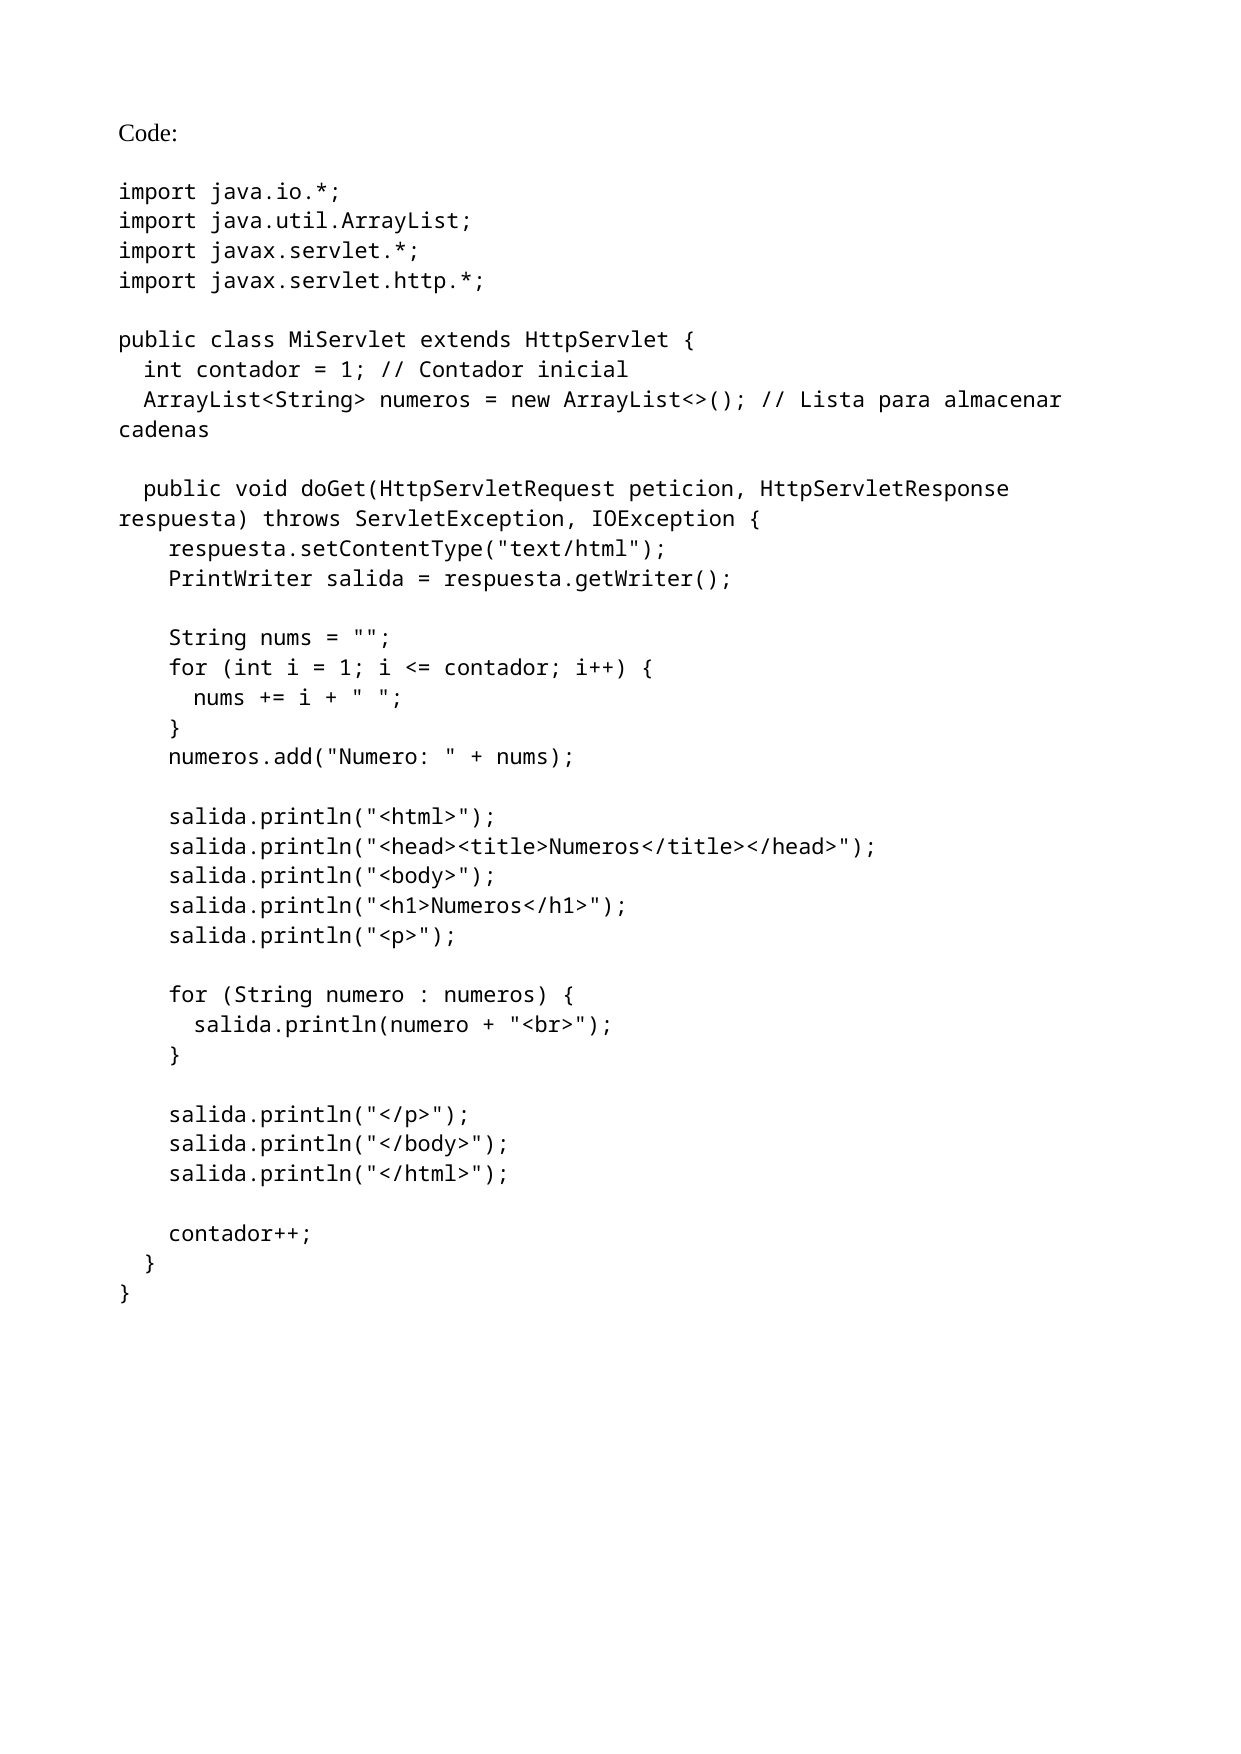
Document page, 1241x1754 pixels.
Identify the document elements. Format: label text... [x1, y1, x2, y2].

text ArrayList<String> numeros = new ArrayList<>(); // Lista para almacenar cadenas [118, 384, 1122, 444]
text } [118, 712, 1122, 741]
text import javax.servlet.http.*; [118, 265, 1122, 295]
text } [118, 1247, 1122, 1277]
text public class MiServlet extends HttpServlet { [118, 324, 1122, 354]
text respuesta.setContentType("text/html"); [118, 533, 1122, 563]
text import javax.servlet.*; [118, 235, 1122, 265]
text String nums = ""; [118, 622, 1122, 652]
text contador++; [118, 1218, 1122, 1247]
text salida.println("<h1>Numeros</h1>"); [118, 890, 1122, 920]
text import java.util.ArrayList; [118, 205, 1122, 235]
text public void doGet(HttpServletRequest peticion, HttpServletResponse respuesta) throws ServletException, IOException { [118, 473, 1122, 533]
text salida.println("</body>"); [118, 1128, 1122, 1158]
text salida.println("<body>"); [118, 860, 1122, 890]
text Code: [118, 118, 1122, 147]
text salida.println("</html>"); [118, 1158, 1122, 1188]
text import java.io.*; [118, 176, 1122, 205]
text } [118, 1039, 1122, 1069]
text nums += i + " "; [118, 682, 1122, 712]
text salida.println("<html>"); [118, 801, 1122, 831]
text numeros.add("Numero: " + nums); [118, 741, 1122, 771]
text PrintWriter salida = respuesta.getWriter(); [118, 563, 1122, 592]
text for (int i = 1; i <= contador; i++) { [118, 652, 1122, 682]
text } [118, 1277, 1122, 1307]
text for (String numero : numeros) { [118, 979, 1122, 1009]
text salida.println("</p>"); [118, 1098, 1122, 1128]
text salida.println(numero + "<br>"); [118, 1009, 1122, 1039]
text salida.println("<p>"); [118, 920, 1122, 950]
text int contador = 1; // Contador inicial [118, 354, 1122, 384]
text salida.println("<head><title>Numeros</title></head>"); [118, 831, 1122, 860]
